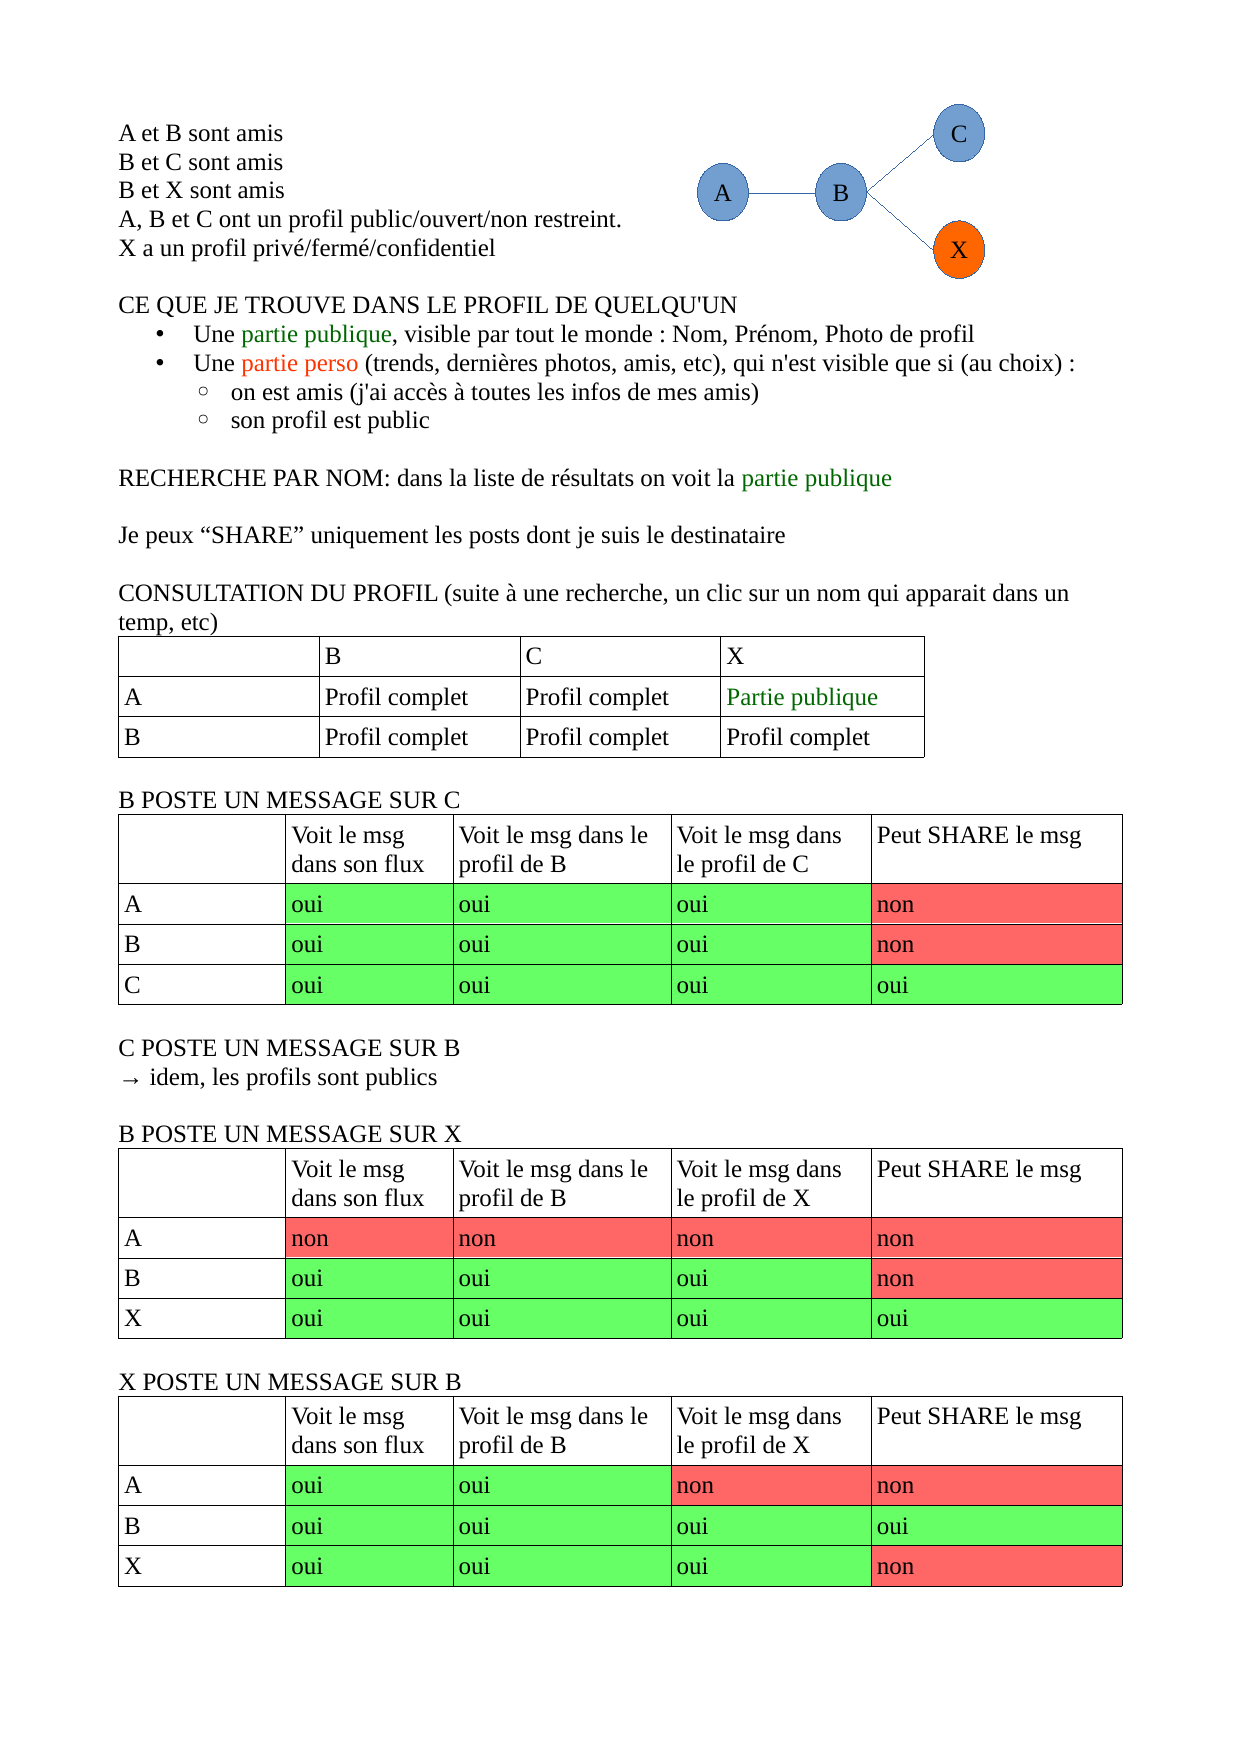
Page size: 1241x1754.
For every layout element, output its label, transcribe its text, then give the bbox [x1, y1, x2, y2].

text B POSTE UN MESSAGE SUR X [118, 1119, 1122, 1148]
table_cell A [119, 677, 319, 716]
table_header Voit le msg dans le profil de B [454, 815, 671, 883]
table_header Voit le msg dans son flux [286, 1397, 453, 1465]
table_cell non [872, 925, 1122, 964]
table_cell X [119, 1546, 285, 1586]
text [982, 118, 1122, 147]
table_cell oui [672, 1299, 871, 1338]
table_cell oui [454, 1506, 671, 1545]
table_cell oui [454, 884, 671, 923]
table_cell B [119, 1259, 285, 1298]
table_header [119, 1149, 285, 1217]
table_cell oui [872, 1506, 1122, 1545]
table_cell non [454, 1218, 671, 1257]
text CE QUE JE TROUVE DANS LE PROFIL DE QUELQU'UN [118, 291, 1122, 319]
table_cell oui [286, 925, 453, 964]
text [981, 233, 1122, 262]
table_header Peut SHARE le msg [872, 815, 1122, 883]
table_header Peut SHARE le msg [872, 1149, 1122, 1217]
table_cell B [119, 925, 285, 964]
table_header C [521, 637, 720, 676]
table_cell oui [286, 1546, 453, 1586]
table_cell non [672, 1218, 871, 1257]
list on est amis (j'ai accès à toutes les infos de mes amis) [193, 377, 1122, 406]
table_header B [320, 637, 520, 676]
table_cell non [872, 1218, 1122, 1257]
table_cell X [119, 1299, 285, 1338]
table_header Voit le msg dans le profil de B [454, 1149, 671, 1217]
table_cell Profil complet [521, 677, 720, 716]
table_cell oui [672, 1506, 871, 1545]
table_header Peut SHARE le msg [872, 1397, 1122, 1465]
table_cell C [119, 965, 285, 1004]
table_cell oui [286, 1299, 453, 1338]
text A et B sont amis [118, 118, 937, 147]
text [747, 194, 817, 204]
table_cell B [119, 717, 319, 757]
text → idem, les profils sont publics [118, 1062, 1122, 1091]
text [745, 176, 819, 193]
table_cell oui [454, 925, 671, 964]
text B et X sont amis [118, 176, 701, 204]
table_cell Profil complet [320, 717, 520, 757]
table_cell non [872, 1259, 1122, 1298]
table_cell oui [454, 965, 671, 1004]
table_cell oui [454, 1466, 671, 1505]
table_cell oui [872, 965, 1122, 1004]
table_cell Profil complet [521, 717, 720, 757]
table_header [119, 815, 285, 883]
table_cell Profil complet [320, 677, 520, 716]
text RECHERCHE PAR NOM: dans la liste de résultats on voit la partie publique [118, 463, 1122, 492]
table_cell non [672, 1466, 871, 1505]
table_cell oui [454, 1546, 671, 1586]
table_cell A [119, 1218, 285, 1257]
table_cell oui [286, 1259, 453, 1298]
text X POSTE UN MESSAGE SUR B [118, 1367, 1122, 1396]
text [863, 176, 1122, 204]
table_cell A [119, 1466, 285, 1505]
text X a un profil privé/fermé/confidentiel [118, 233, 937, 262]
table_header X [721, 637, 924, 676]
list Une partie perso (trends, dernières photos, amis, etc), qui n'est visible que si (au choix) : [156, 348, 1122, 377]
table_cell non [872, 1466, 1122, 1505]
table_header Voit le msg dans son flux [286, 1149, 453, 1217]
table_cell non [872, 1546, 1122, 1586]
table_cell oui [872, 1299, 1122, 1338]
table_header Voit le msg dans le profil de C [672, 815, 871, 883]
table_header Voit le msg dans son flux [286, 815, 453, 883]
text CONSULTATION DU PROFIL (suite à une recherche, un clic sur un nom qui apparait dans un temp, etc) [118, 578, 1122, 636]
list Une partie publique, visible par tout le monde : Nom, Prénom, Photo de profil [156, 319, 1122, 348]
text B POSTE UN MESSAGE SUR C [118, 785, 1122, 814]
table_cell Partie publique [721, 677, 924, 716]
table_cell oui [454, 1299, 671, 1338]
table_cell non [872, 884, 1122, 923]
table_header Voit le msg dans le profil de X [672, 1397, 871, 1465]
table_header Voit le msg dans le profil de B [454, 1397, 671, 1465]
text C POSTE UN MESSAGE SUR B [118, 1033, 1122, 1062]
table_cell Profil complet [721, 717, 924, 757]
table_cell oui [454, 1259, 671, 1298]
table_cell oui [672, 925, 871, 964]
table_header [119, 1397, 285, 1465]
text Je peux “SHARE” uniquement les posts dont je suis le destinataire [118, 521, 1122, 549]
table_cell oui [672, 1546, 871, 1586]
text B et C sont amis [118, 147, 1122, 176]
table_cell A [119, 884, 285, 923]
table_cell oui [672, 1259, 871, 1298]
table_cell non [286, 1218, 453, 1257]
table_cell oui [286, 1506, 453, 1545]
table_cell oui [286, 965, 453, 1004]
list son profil est public [193, 406, 1122, 434]
table_cell oui [672, 884, 871, 923]
text A, B et C ont un profil public/ouvert/non restreint. [118, 204, 1122, 233]
table_cell oui [672, 965, 871, 1004]
table_header Voit le msg dans le profil de X [672, 1149, 871, 1217]
table_cell oui [286, 884, 453, 923]
table_cell oui [286, 1466, 453, 1505]
table_cell B [119, 1506, 285, 1545]
table_header [119, 637, 319, 676]
